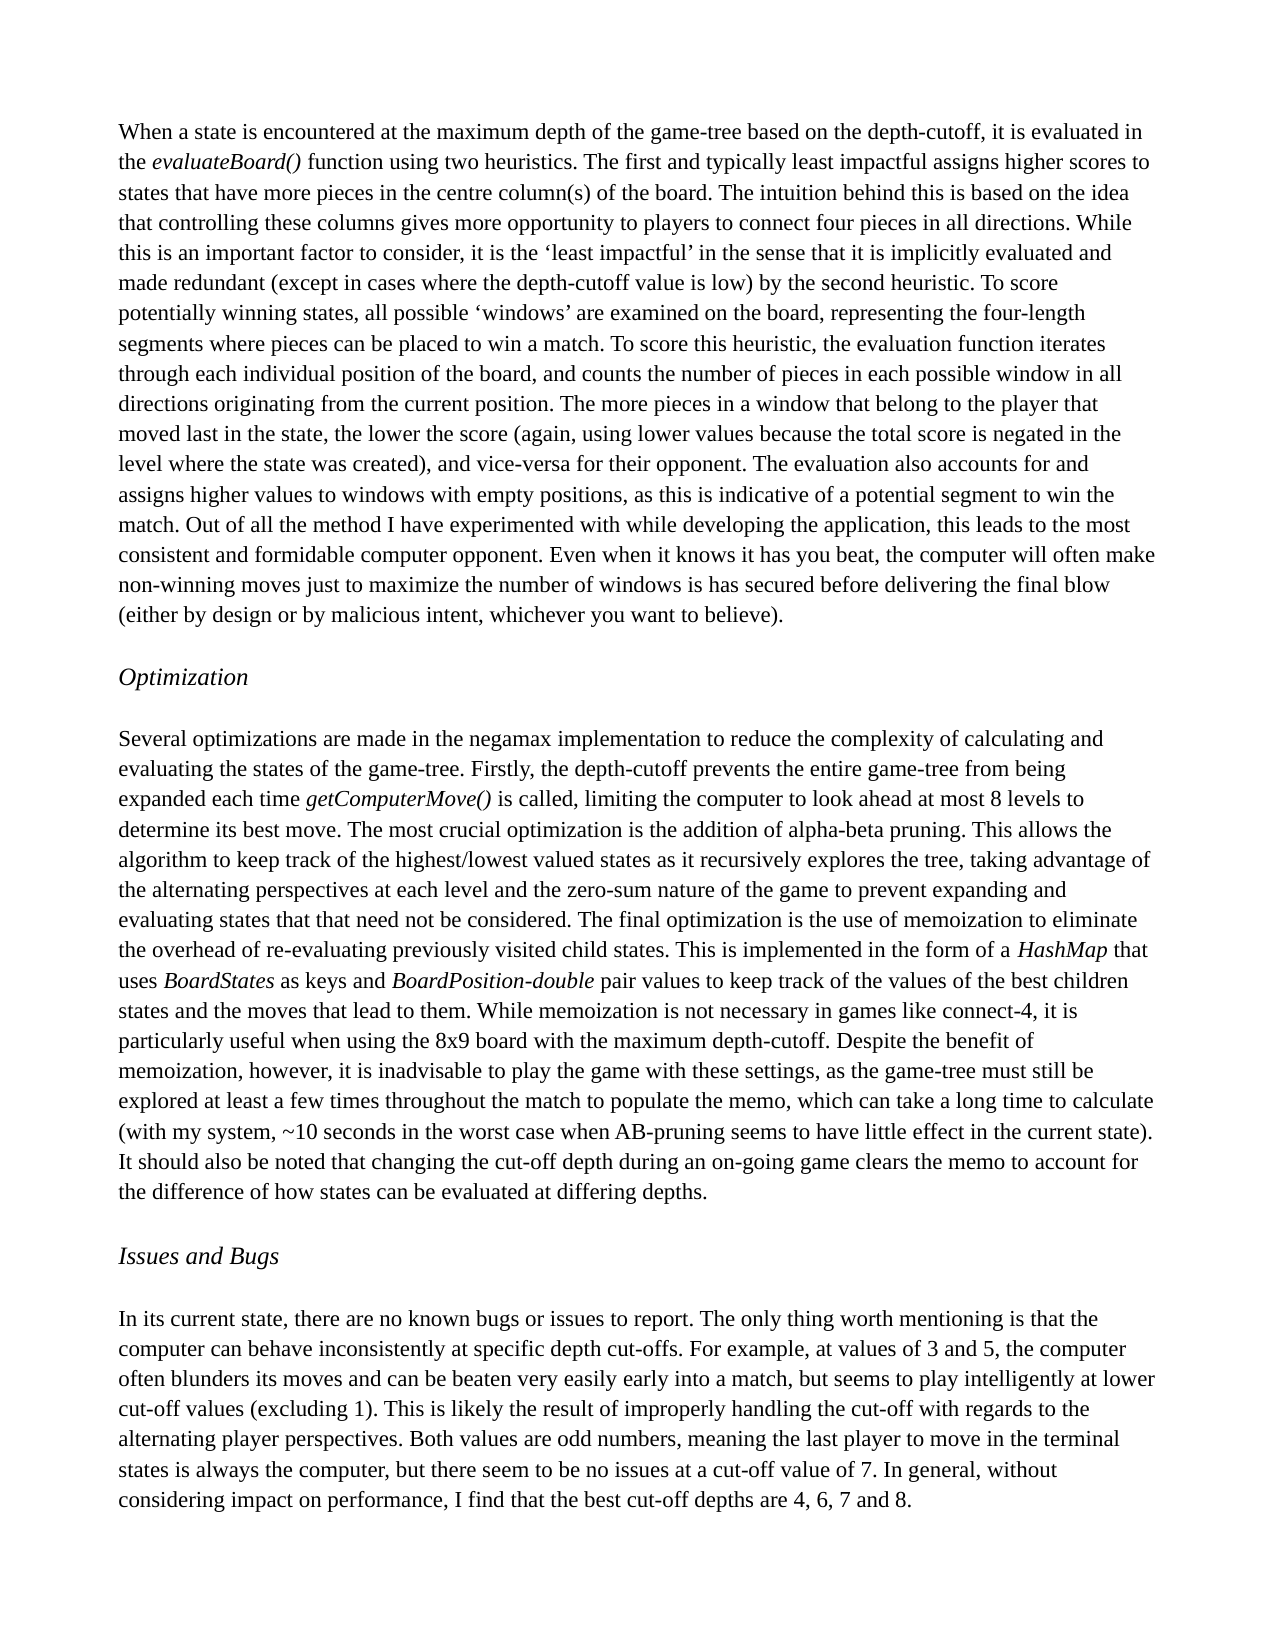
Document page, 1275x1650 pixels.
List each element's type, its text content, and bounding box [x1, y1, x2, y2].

text Issues and Bugs [118, 1208, 1157, 1270]
text Optimization [118, 662, 1157, 691]
text When a state is encountered at the maximum depth of the game-tree based on the depth-cutoff, it is evaluated in the evaluateBoard() function using two heuristics. The first and typically least impactful assigns higher scores to states that have more pieces in the centre column(s) of the board. The intuition behind this is based on the idea that controlling these columns gives more opportunity to players to connect four pieces in all directions. While this is an important factor to consider, it is the ‘least impactful’ in the sense that it is implicitly evaluated and made redundant (except in cases where the depth-cutoff value is low) by the second heuristic. To score potentially winning states, all possible ‘windows’ are examined on the board, representing the four-length segments where pieces can be placed to win a match. To score this heuristic, the evaluation function iterates through each individual position of the board, and counts the number of pieces in each possible window in all directions originating from the current position. The more pieces in a window that belong to the player that moved last in the state, the lower the score (again, using lower values because the total score is negated in the level where the state was created), and vice-versa for their opponent. The evaluation also accounts for and assigns higher values to windows with empty positions, as this is indicative of a potential segment to win the match. Out of all the method I have experimented with while developing the application, this leads to the most consistent and formidable computer opponent. Even when it knows it has you beat, the computer will often make non-winning moves just to maximize the number of windows is has secured before delivering the final blow (either by design or by malicious intent, whichever you want to believe). [118, 118, 1157, 628]
text In its current state, there are no known bugs or issues to report. The only thing worth mentioning is that the computer can behave inconsistently at specific depth cut-offs. For example, at values of 3 and 5, the computer often blunders its moves and can be beaten very easily early into a match, but seems to play intelligently at lower cut-off values (excluding 1). This is likely the result of improperly handling the cut-off with regards to the alternating player perspectives. Both values are odd numbers, meaning the last player to move in the terminal states is always the computer, but there seem to be no issues at a cut-off value of 7. In general, without considering impact on performance, I find that the best cut-off depths are 4, 6, 7 and 8. [118, 1305, 1157, 1512]
text Several optimizations are made in the negamax implementation to reduce the complexity of calculating and evaluating the states of the game-tree. Firstly, the depth-cutoff prevents the entire game-tree from being expanded each time getComputerMove() is called, limiting the computer to look ahead at most 8 levels to determine its best move. The most crucial optimization is the addition of alpha-beta pruning. This allows the algorithm to keep track of the highest/lowest valued states as it recursively explores the tree, taking advantage of the alternating perspectives at each level and the zero-sum nature of the game to prevent expanding and evaluating states that that need not be considered. The final optimization is the use of memoization to eliminate the overhead of re-evaluating previously visited child states. This is implemented in the form of a HashMap that uses BoardStates as keys and BoardPosition-double pair values to keep track of the values of the best children states and the moves that lead to them. While memoization is not necessary in games like connect-4, it is particularly useful when using the 8x9 board with the maximum depth-cutoff. Despite the benefit of memoization, however, it is inadvisable to play the game with these settings, as the game-tree must still be explored at least a few times throughout the match to populate the memo, which can take a long time to calculate (with my system, ~10 seconds in the worst case when AB-pruning seems to have little effect in the current state). It should also be noted that changing the cut-off depth during an on-going game clears the memo to account for the difference of how states can be evaluated at differing depths. [118, 725, 1157, 1204]
